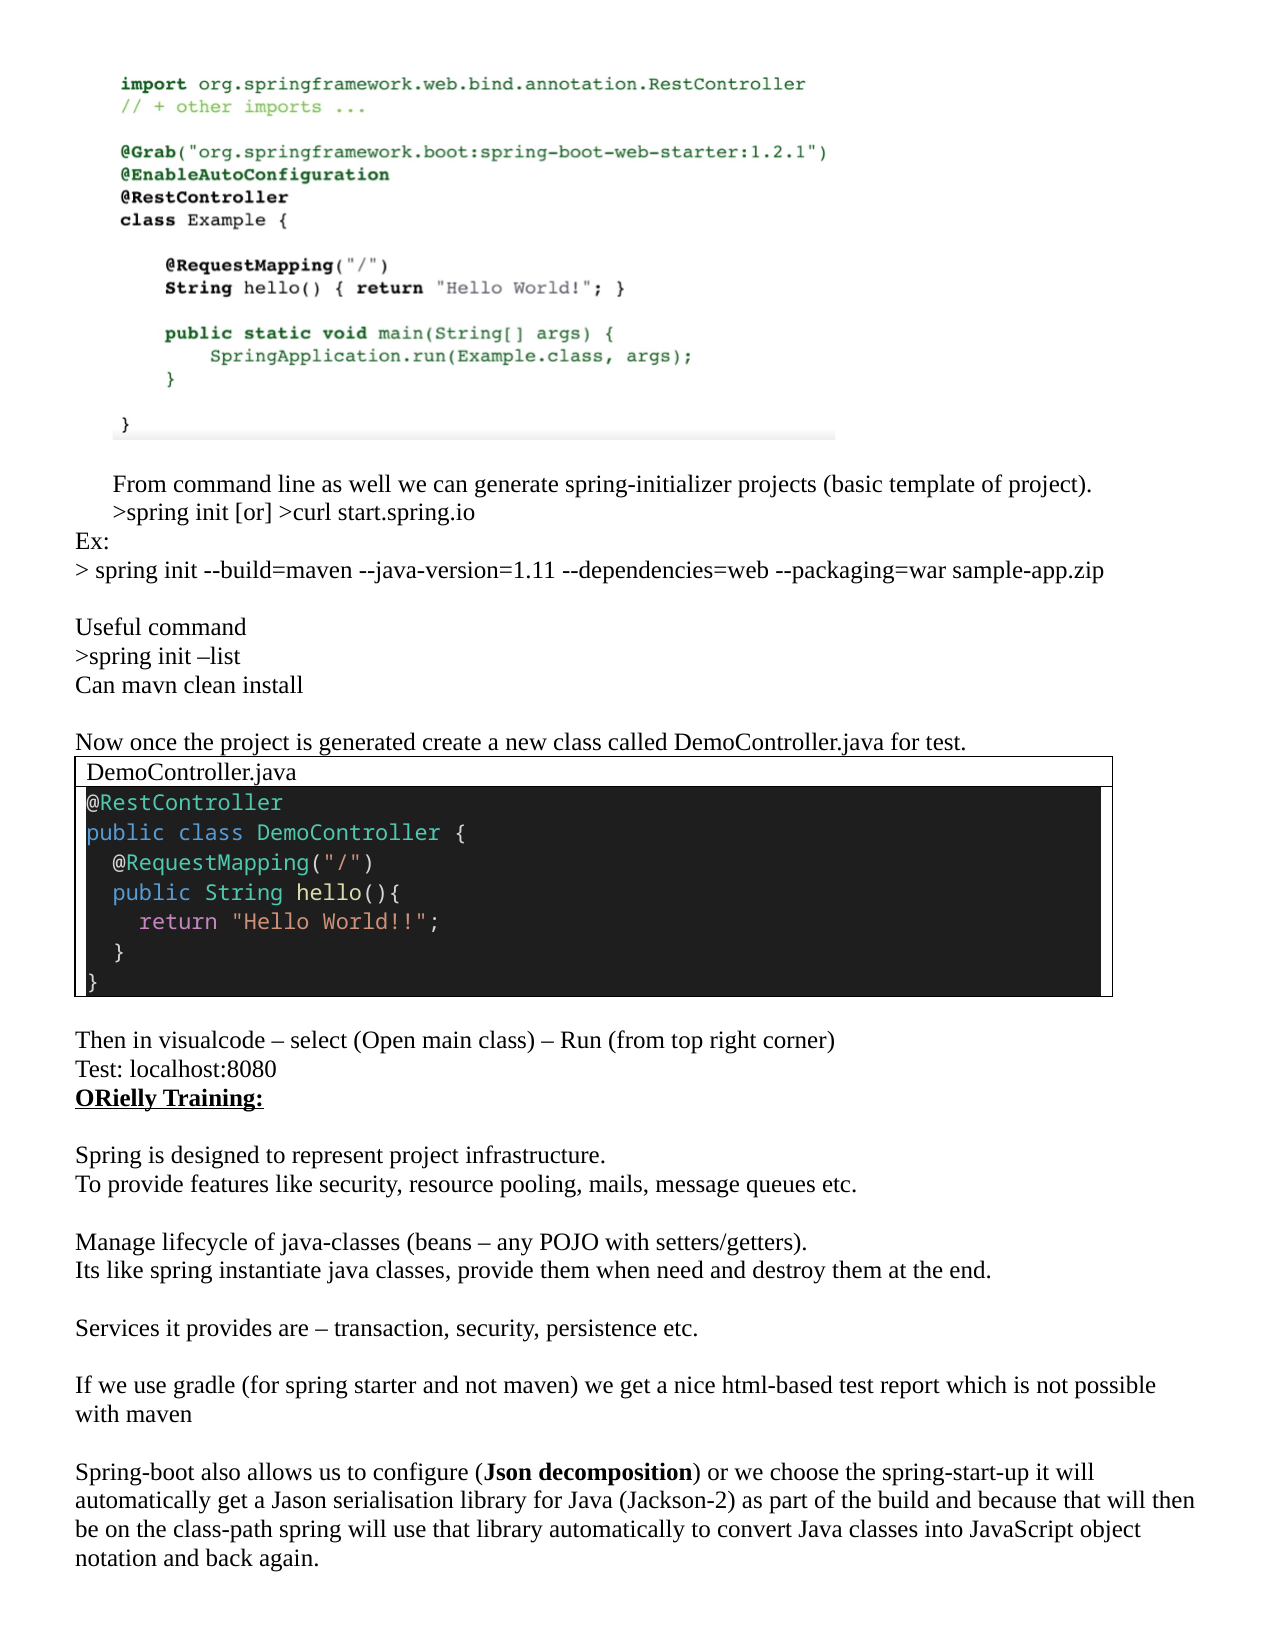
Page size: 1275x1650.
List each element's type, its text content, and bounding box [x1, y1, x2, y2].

text Now once the project is generated create a new class called DemoController.java for test. [75, 727, 1200, 756]
text >spring init –list [75, 641, 1200, 670]
text Useful command [75, 612, 1200, 641]
text Manage lifecycle of java-classes (beans – any POJO with setters/getters). [75, 1227, 1200, 1255]
text Can mavn clean install [75, 670, 1200, 699]
text Spring is designed to represent project infrastructure. [75, 1140, 1200, 1169]
text To provide features like security, resource pooling, mails, message queues etc. [75, 1169, 1200, 1198]
text If we use gradle (for spring starter and not maven) we get a nice html-based test report which is not possible with maven [75, 1370, 1200, 1428]
text Services it provides are – transaction, security, persistence etc. [75, 1313, 1200, 1342]
text Test: localhost:8080 [75, 1054, 1200, 1083]
text From command line as well we can generate spring-initializer projects (basic template of project). [112, 469, 1200, 497]
text > spring init --build=maven --java-version=1.11 --dependencies=web --packaging=war sample-app.zip [75, 555, 1200, 584]
text Spring-boot also allows us to configure (Json decomposition) or we choose the spring-start-up it will automatically get a Jason serialisation library for Java (Jackson-2) as part of the build and because that will then be on the class-path spring will use that library automatically to convert Java classes into JavaScript object notation and back again. [75, 1457, 1200, 1572]
table_header DemoController.java [76, 757, 1112, 786]
text >spring init [or] >curl start.spring.io [75, 497, 1200, 526]
text Its like spring instantiate java classes, provide them when need and destroy them at the end. [75, 1255, 1200, 1284]
text ORielly Training: [75, 1083, 1200, 1112]
text Then in visualcode – select (Open main class) – Run (from top right corner) [75, 1025, 1200, 1054]
text Ex: [75, 526, 1200, 555]
